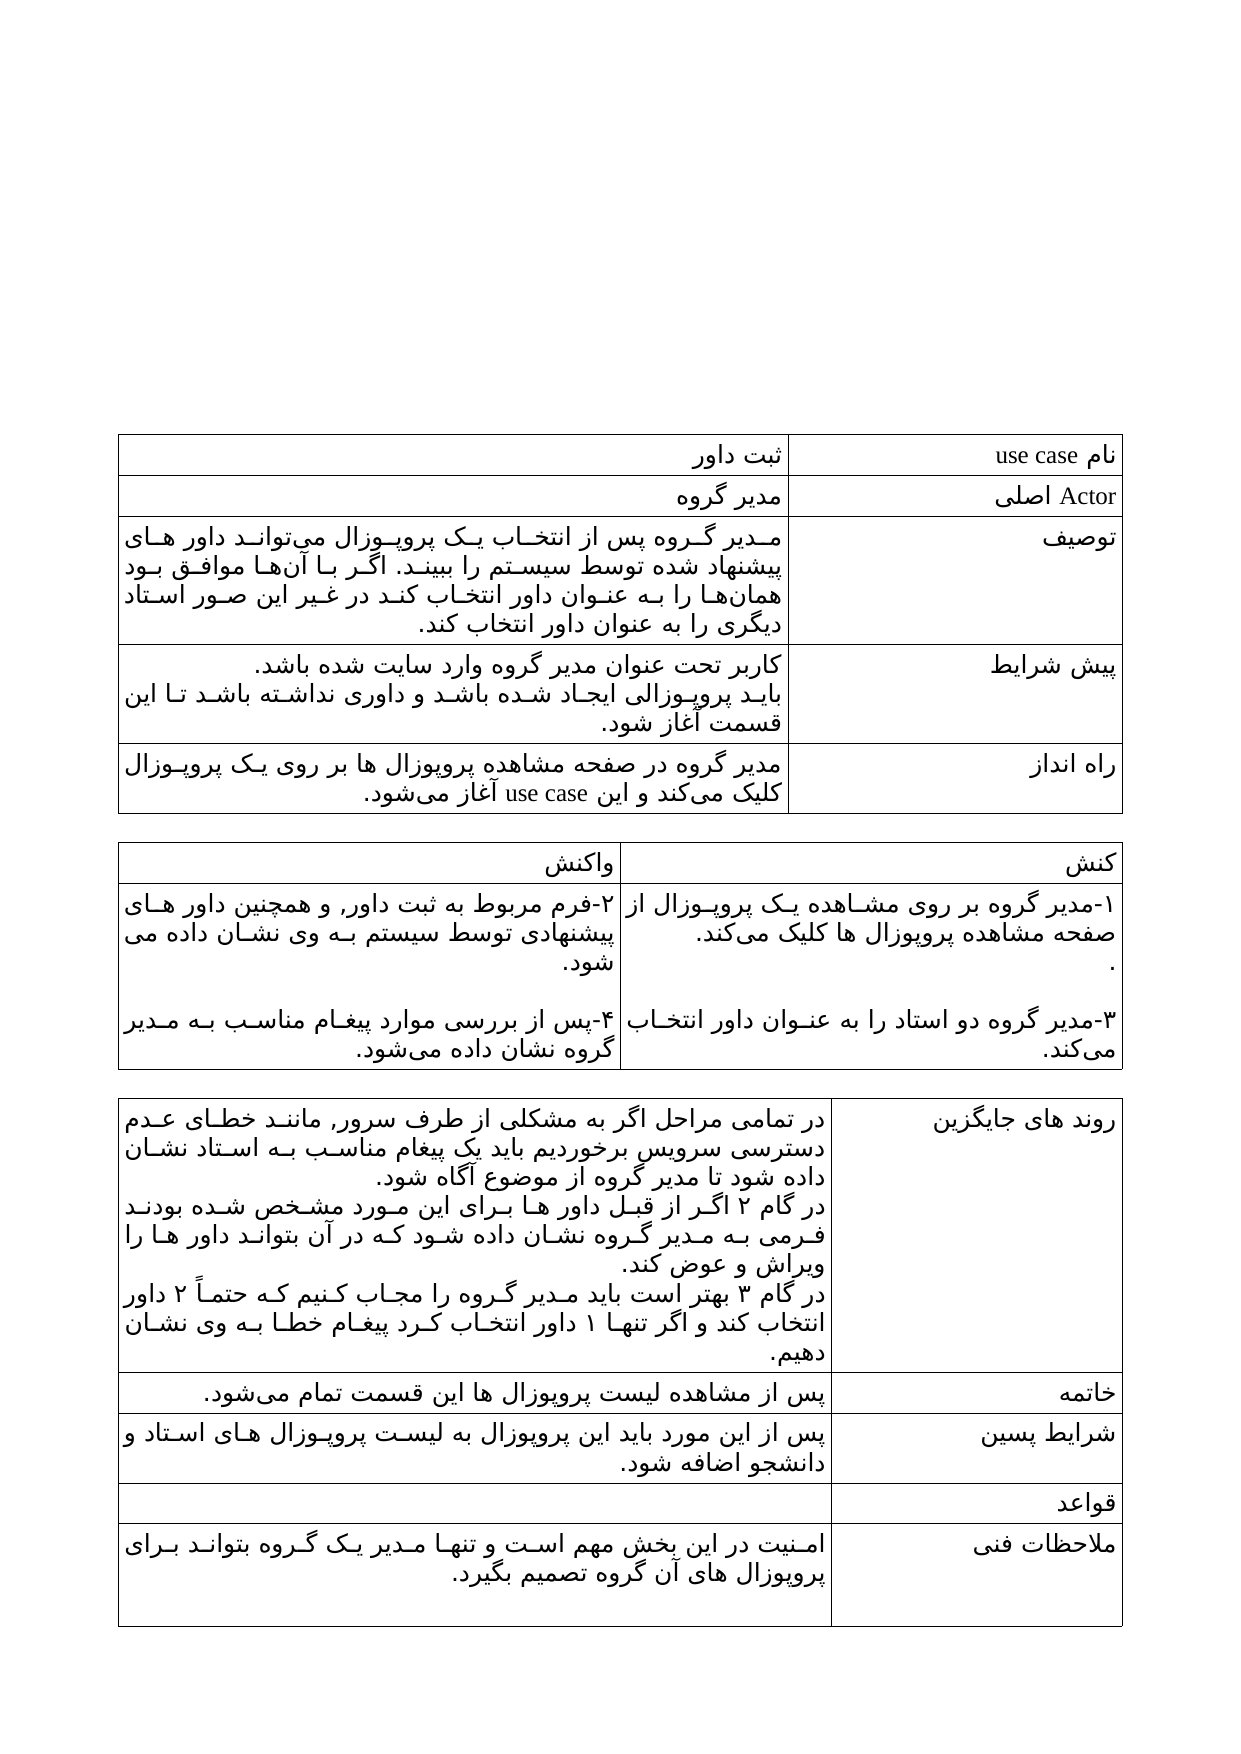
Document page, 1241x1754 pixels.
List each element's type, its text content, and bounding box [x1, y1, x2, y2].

table_cell ۲-فرم مربوط به ثبت داور, و همچنین داور های پیشنهادی توسط سیستم به وی نشان داده می شود. ۴-پس از بررسی موارد پیغام مناسب به مدیر گروه نشان داده می‌شود. [119, 884, 620, 1069]
table_header کنش [621, 843, 1122, 883]
table_cell شرایط پسین [832, 1414, 1122, 1483]
table_cell پس از مشاهده لیست پروپوزال ها این قسمت تمام می‌شود. [119, 1373, 831, 1413]
table_cell [119, 1484, 831, 1523]
table_cell توصیف [789, 517, 1122, 644]
table_cell مدیر گروه پس از انتخاب یک پروپوزال می‌تواند داور های پیشنهاد شده توسط سیستم را ببیند. اگر با آن‌ها موافق بود همان‌ها را به عنوان داور انتخاب کند در غیر این صور استاد دیگری را به عنوان داور انتخاب کند. [119, 517, 788, 644]
table_cell قواعد [832, 1484, 1122, 1523]
table_cell ۱-مدیر گروه بر روی مشاهده یک پروپوزال از صفحه مشاهده پروپوزال ها کلیک می‌کند. . ۳-مدیر گروه دو استاد را به عنوان داور انتخاب می‌کند. [621, 884, 1122, 1069]
table_cell خاتمه [832, 1373, 1122, 1413]
table_cell مدیر گروه در صفحه مشاهده پروپوزال ها بر روی یک پروپوزال کلیک می‌کند و این use case آغاز می‌شود. [119, 744, 788, 813]
table_header واکنش [119, 843, 620, 883]
table_cell Actor اصلی [789, 476, 1122, 516]
table_cell پیش شرایط [789, 645, 1122, 743]
table_header نام use case [789, 435, 1122, 475]
table_cell راه انداز [789, 744, 1122, 813]
table_cell ملاحظات فنی [832, 1524, 1122, 1626]
table_cell امنیت در این بخش مهم است و تنها مدیر یک گروه بتواند برای پروپوزال های آن گروه تصمیم بگیرد. [119, 1524, 831, 1626]
table_header روند های جایگزین [832, 1099, 1122, 1372]
table_cell کاربر تحت عنوان مدیر گروه وارد سایت شده باشد. باید پروپوزالی ایجاد شده باشد و داوری نداشته باشد تا این قسمت آغاز شود. [119, 645, 788, 743]
table_header ثبت داور [119, 435, 788, 475]
table_header در تمامی مراحل اگر به مشکلی از طرف سرور, مانند خطای عدم دسترسی سرویس برخوردیم باید یک پیغام مناسب به استاد نشان داده شود تا مدیر گروه از موضوع آگاه شود. در گام ۲ اگر از قبل داور ها برای این مورد مشخص شده بودند فرمی به مدیر گروه نشان داده شود که در آن بتواند داور ها را ویراش و عوض کند. در گام ۳ بهتر است باید مدیر گروه را مجاب کنیم که حتماً ۲ داور انتخاب کند و اگر تنها ۱ داور انتخاب کرد پیغام خطا به وی نشان دهیم. [119, 1099, 831, 1372]
table_cell پس از این مورد باید این پروپوزال به لیست پروپوزال های استاد و دانشجو اضافه شود. [119, 1414, 831, 1483]
table_cell مدیر گروه [119, 476, 788, 516]
